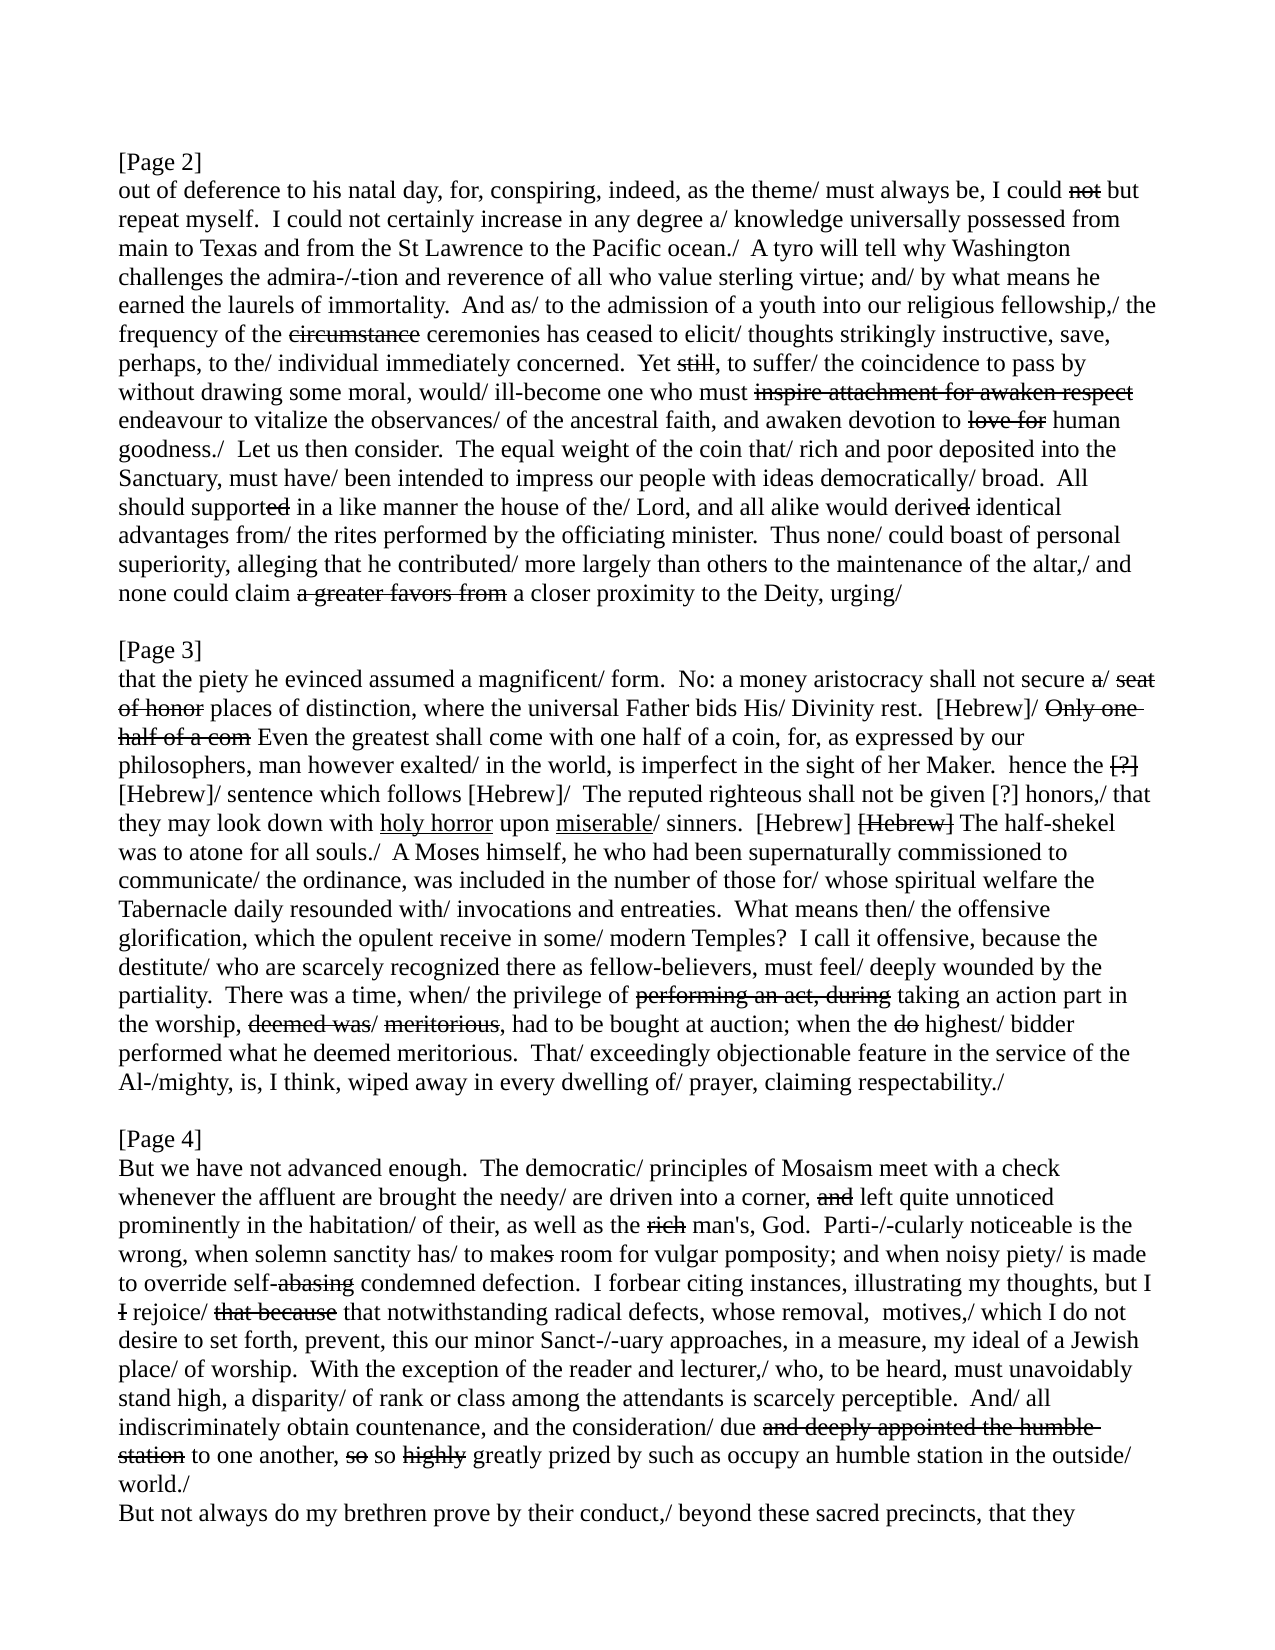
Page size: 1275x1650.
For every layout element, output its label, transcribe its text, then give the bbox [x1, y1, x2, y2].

text [Page 3] [118, 636, 1157, 664]
text [Page 2] [118, 147, 1157, 176]
text [Page 4] [118, 1124, 1157, 1153]
text out of deference to his natal day, for, conspiring, indeed, as the theme/ must always be, I could not but repeat myself. I could not certainly increase in any degree a/ knowledge universally possessed from main to Texas and from the St Lawrence to the Pacific ocean./ A tyro will tell why Washington challenges the admira-/-tion and reverence of all who value sterling virtue; and/ by what means he earned the laurels of immortality. And as/ to the admission of a youth into our religious fellowship,/ the frequency of the circumstance ceremonies has ceased to elicit/ thoughts strikingly instructive, save, perhaps, to the/ individual immediately concerned. Yet still, to suffer/ the coincidence to pass by without drawing some moral, would/ ill-become one who must inspire attachment for awaken respect endeavour to vitalize the observances/ of the ancestral faith, and awaken devotion to love for human goodness./ Let us then consider. The equal weight of the coin that/ rich and poor deposited into the Sanctuary, must have/ been intended to impress our people with ideas democratically/ broad. All should supported in a like manner the house of the/ Lord, and all alike would derived identical advantages from/ the rites performed by the officiating minister. Thus none/ could boast of personal superiority, alleging that he contributed/ more largely than others to the maintenance of the altar,/ and none could claim a greater favors from a closer proximity to the Deity, urging/ [118, 176, 1157, 607]
text that the piety he evinced assumed a magnificent/ form. No: a money aristocracy shall not secure a/ seat of honor places of distinction, where the universal Father bids His/ Divinity rest. [Hebrew]/ Only one half of a com Even the greatest shall come with one half of a coin, for, as expressed by our philosophers, man however exalted/ in the world, is imperfect in the sight of her Maker. hence the [?] [Hebrew]/ sentence which follows [Hebrew]/ The reputed righteous shall not be given [?] honors,/ that they may look down with holy horror upon miserable/ sinners. [Hebrew] [Hebrew] The half-shekel was to atone for all souls./ A Moses himself, he who had been supernaturally commissioned to communicate/ the ordinance, was included in the number of those for/ whose spiritual welfare the Tabernacle daily resounded with/ invocations and entreaties. What means then/ the offensive glorification, which the opulent receive in some/ modern Temples? I call it offensive, because the destitute/ who are scarcely recognized there as fellow-believers, must feel/ deeply wounded by the partiality. There was a time, when/ the privilege of performing an act, during taking an action part in the worship, deemed was/ meritorious, had to be bought at auction; when the do highest/ bidder performed what he deemed meritorious. That/ exceedingly objectionable feature in the service of the Al-/mighty, is, I think, wiped away in every dwelling of/ prayer, claiming respectability./ [118, 664, 1157, 1096]
text But not always do my brethren prove by their conduct,/ beyond these sacred precincts, that they [118, 1498, 1157, 1527]
text But we have not advanced enough. The democratic/ principles of Mosaism meet with a check whenever the affluent are brought the needy/ are driven into a corner, and left quite unnoticed prominently in the habitation/ of their, as well as the rich man's, God. Parti-/-cularly noticeable is the wrong, when solemn sanctity has/ to makes room for vulgar pomposity; and when noisy piety/ is made to override self-abasing condemned defection. I forbear citing instances, illustrating my thoughts, but I I rejoice/ that because that notwithstanding radical defects, whose removal, motives,/ which I do not desire to set forth, prevent, this our minor Sanct-/-uary approaches, in a measure, my ideal of a Jewish place/ of worship. With the exception of the reader and lecturer,/ who, to be heard, must unavoidably stand high, a disparity/ of rank or class among the attendants is scarcely perceptible. And/ all indiscriminately obtain countenance, and the consideration/ due and deeply appointed the humble station to one another, so so highly greatly prized by such as occupy an humble station in the outside/ world./ [118, 1153, 1157, 1498]
